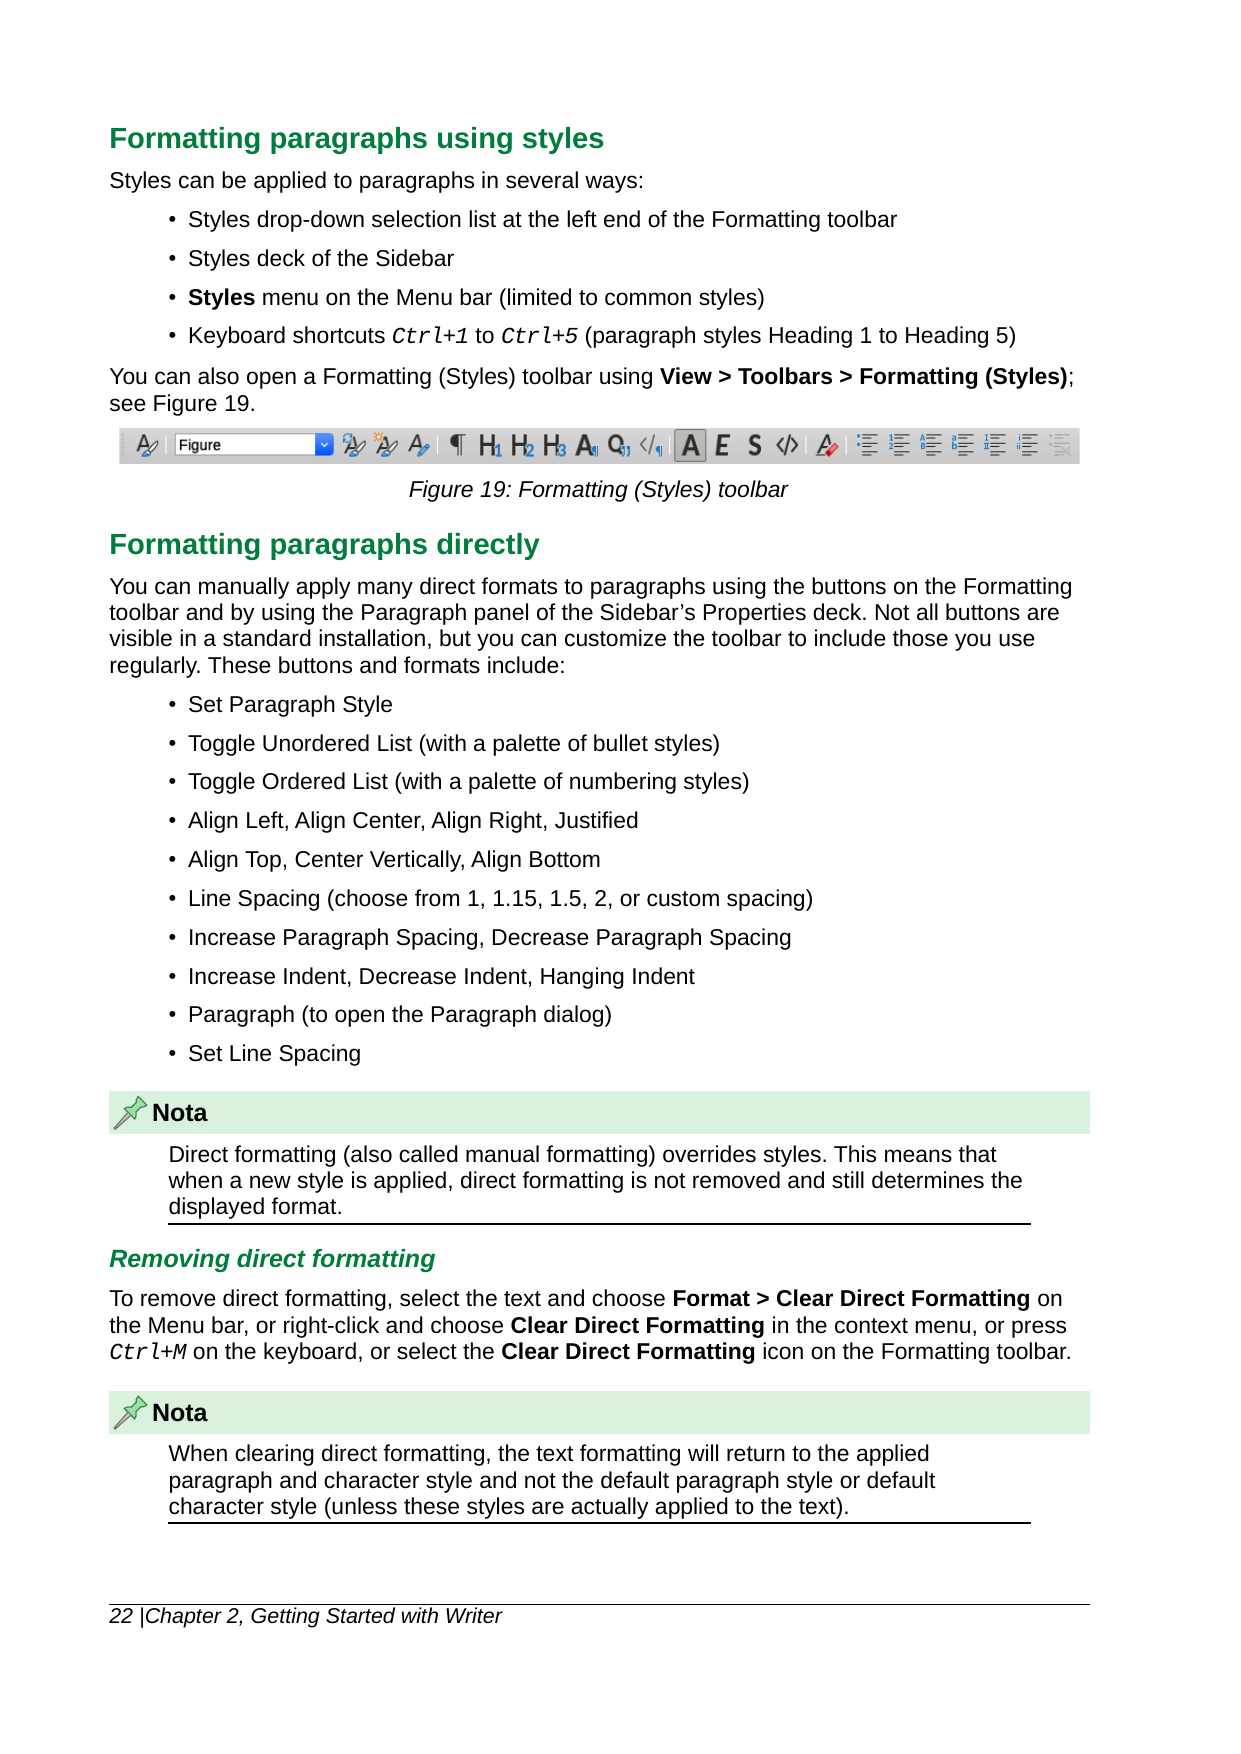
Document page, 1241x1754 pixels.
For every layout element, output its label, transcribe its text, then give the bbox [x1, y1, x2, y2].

subtitle Nota [109, 1091, 1090, 1134]
list Styles deck of the Sidebar [168, 245, 1090, 271]
text Figure 19: Formatting (Styles) toolbar [119, 476, 1079, 502]
list Keyboard shortcuts Ctrl+1 to Ctrl+5 (paragraph styles Heading 1 to Heading 5) [168, 322, 1090, 351]
list Styles can be applied to paragraphs in several ways: [109, 167, 1090, 193]
text To remove direct formatting, select the text and choose Format > Clear Direct Formatting on the Menu bar, or right-click and choose Clear Direct Formatting in the context menu, or press Ctrl+M on the keyboard, or select the Clear Direct Formatting icon on the Formatting toolbar. [109, 1285, 1090, 1366]
list Line Spacing (choose from 1, 1.15, 1.5, 2, or custom spacing) [168, 885, 1090, 911]
subtitle Formatting paragraphs directly [109, 527, 1090, 560]
subtitle Nota [109, 1391, 1090, 1434]
subtitle Removing direct formatting [109, 1244, 1090, 1273]
list Set Paragraph Style [168, 691, 1090, 717]
list Toggle Ordered List (with a palette of numbering styles) [168, 768, 1090, 795]
list Align Left, Align Center, Align Right, Justified [168, 807, 1090, 833]
text You can also open a Formatting (Styles) toolbar using View > Toolbars > Formatting (Styles); see Figure 19. [109, 363, 1090, 416]
list Toggle Unordered List (with a palette of bullet styles) [168, 729, 1090, 756]
list You can manually apply many direct formats to paragraphs using the buttons on the Formatting toolbar and by using the Paragraph panel of the Sidebar’s Properties deck. Not all buttons are visible in a standard installation, but you can customize the toolbar to include those you use regularly. These buttons and formats include: [109, 573, 1090, 678]
subtitle Formatting paragraphs using styles [109, 121, 1090, 154]
list Styles menu on the Menu bar (limited to common styles) [168, 283, 1090, 310]
list Align Top, Center Vertically, Align Bottom [168, 846, 1090, 872]
list Increase Paragraph Spacing, Decrease Paragraph Spacing [168, 924, 1090, 950]
text Direct formatting (also called manual formatting) overrides styles. This means that when a new style is applied, direct formatting is not removed and still determines the displayed format. [168, 1141, 1031, 1223]
picture [119, 428, 1080, 464]
list Styles drop-down selection list at the left end of the Formatting toolbar [168, 206, 1090, 232]
text When clearing direct formatting, the text formatting will return to the applied paragraph and character style and not the default paragraph style or default character style (unless these styles are actually applied to the text). [168, 1440, 1031, 1522]
list Paragraph (to open the Paragraph dialog) [168, 1001, 1090, 1028]
list Increase Indent, Decrease Indent, Hanging Indent [168, 963, 1090, 989]
list Set Line Spacing [168, 1040, 1090, 1067]
